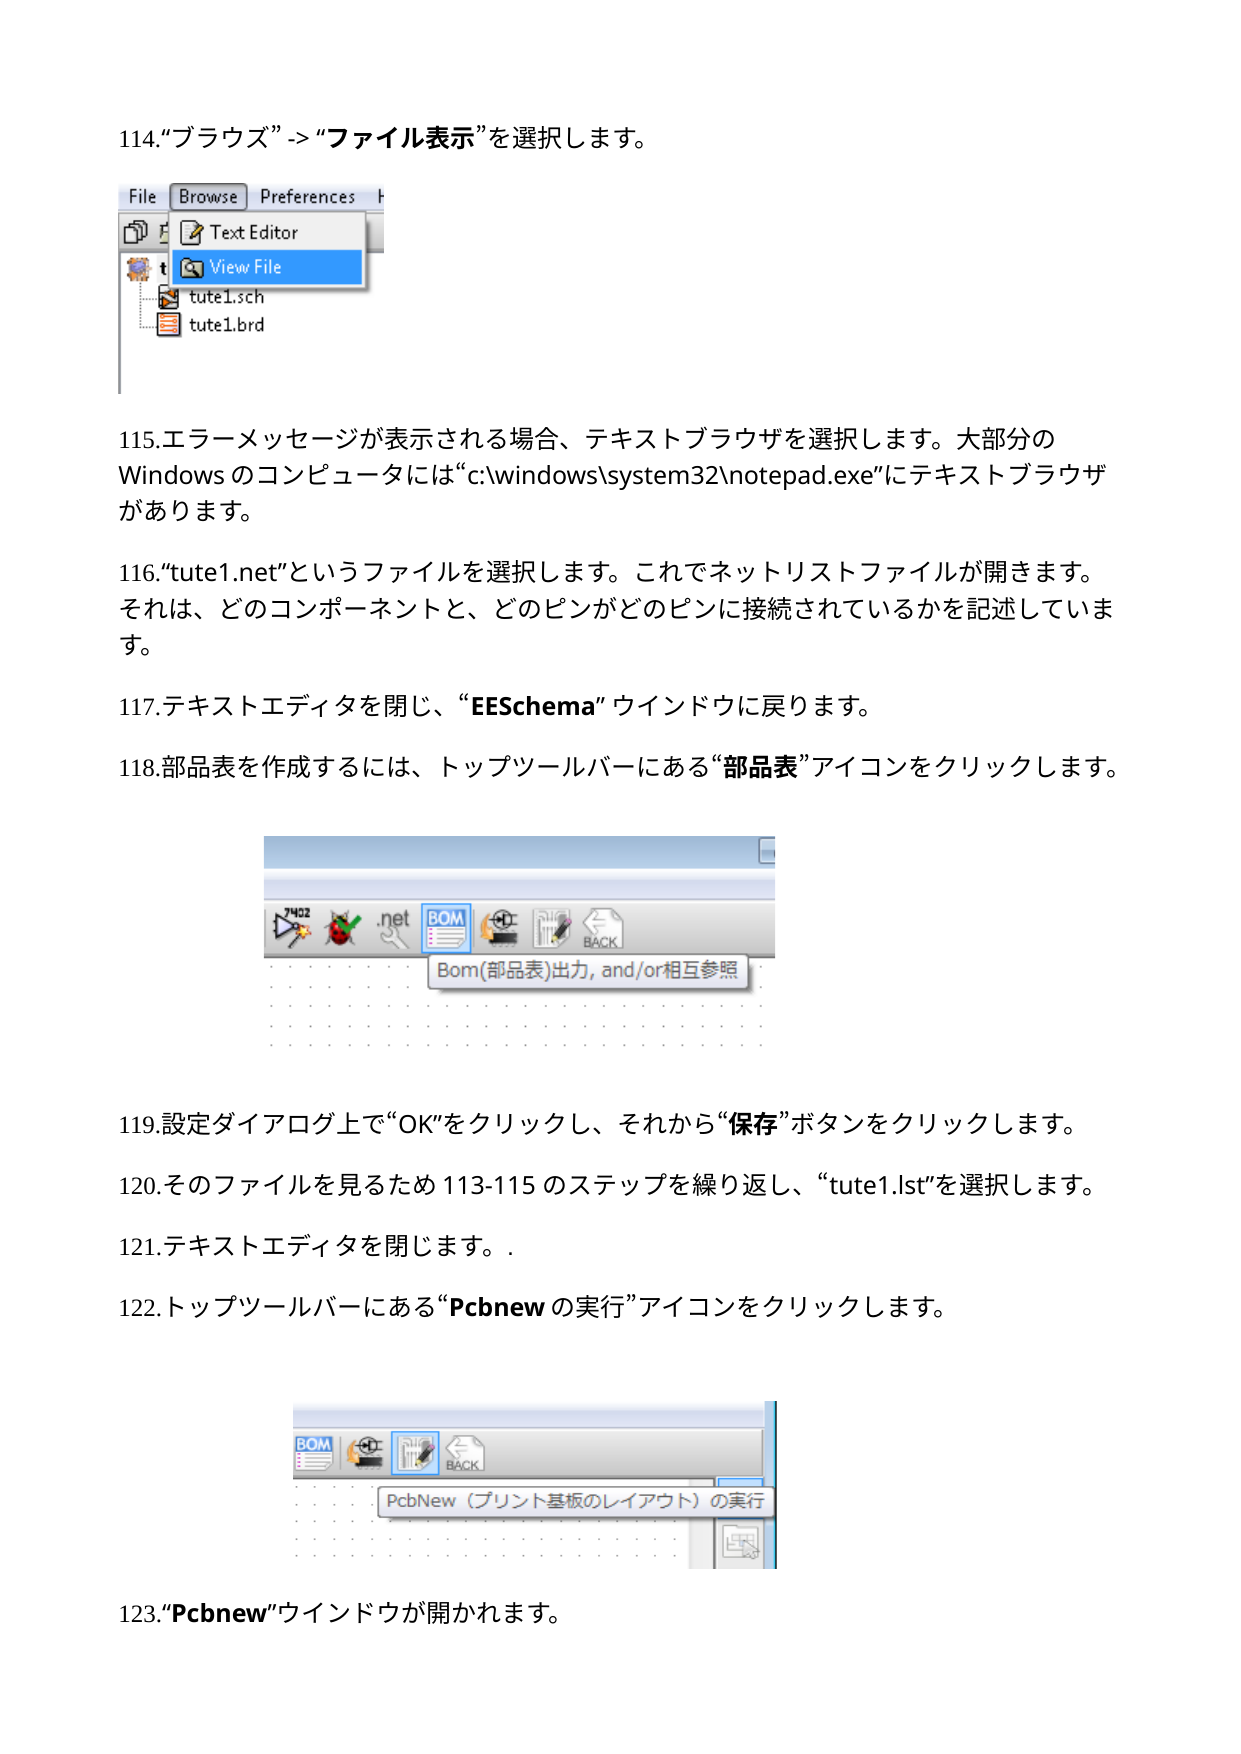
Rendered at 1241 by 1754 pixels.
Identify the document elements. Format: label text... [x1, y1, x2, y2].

list テキストエディタを閉じます。. [118, 1227, 1122, 1263]
list 部品表を作成するには、トップツールバーにある“部品表”アイコンをクリックします。 [118, 748, 1122, 1079]
list そのファイルを見るため113-115 のステップを繰り返し、“tute1.lst”を選択します。 [118, 1165, 1122, 1202]
list エラーメッセージが表示される場合、テキストブラウザを選択します。大部分のWindowsのコンピュータには“c:\windows\system32\notepad.exe”にテキストブラウザがあります。 [118, 419, 1122, 528]
list “ブラウズ” -> “ファイル表示”を選択します。 [118, 118, 1122, 394]
list テキストエディタを閉じ、“EESchema” ウインドウに戻ります。 [118, 687, 1122, 723]
list 設定ダイアログ上で“OK”をクリックし、それから“保存”ボタンをクリックします。 [118, 1104, 1122, 1140]
list トップツールバーにある“Pcbnewの実行”アイコンをクリックします。 [118, 1288, 1122, 1353]
list “Pcbnew”ウインドウが開かれます。 [118, 1594, 1122, 1630]
list “tute1.net”というファイルを選択します。これでネットリストファイルが開きます。それは、どのコンポーネントと、どのピンがどのピンに接続されているかを記述しています。 [118, 553, 1122, 662]
